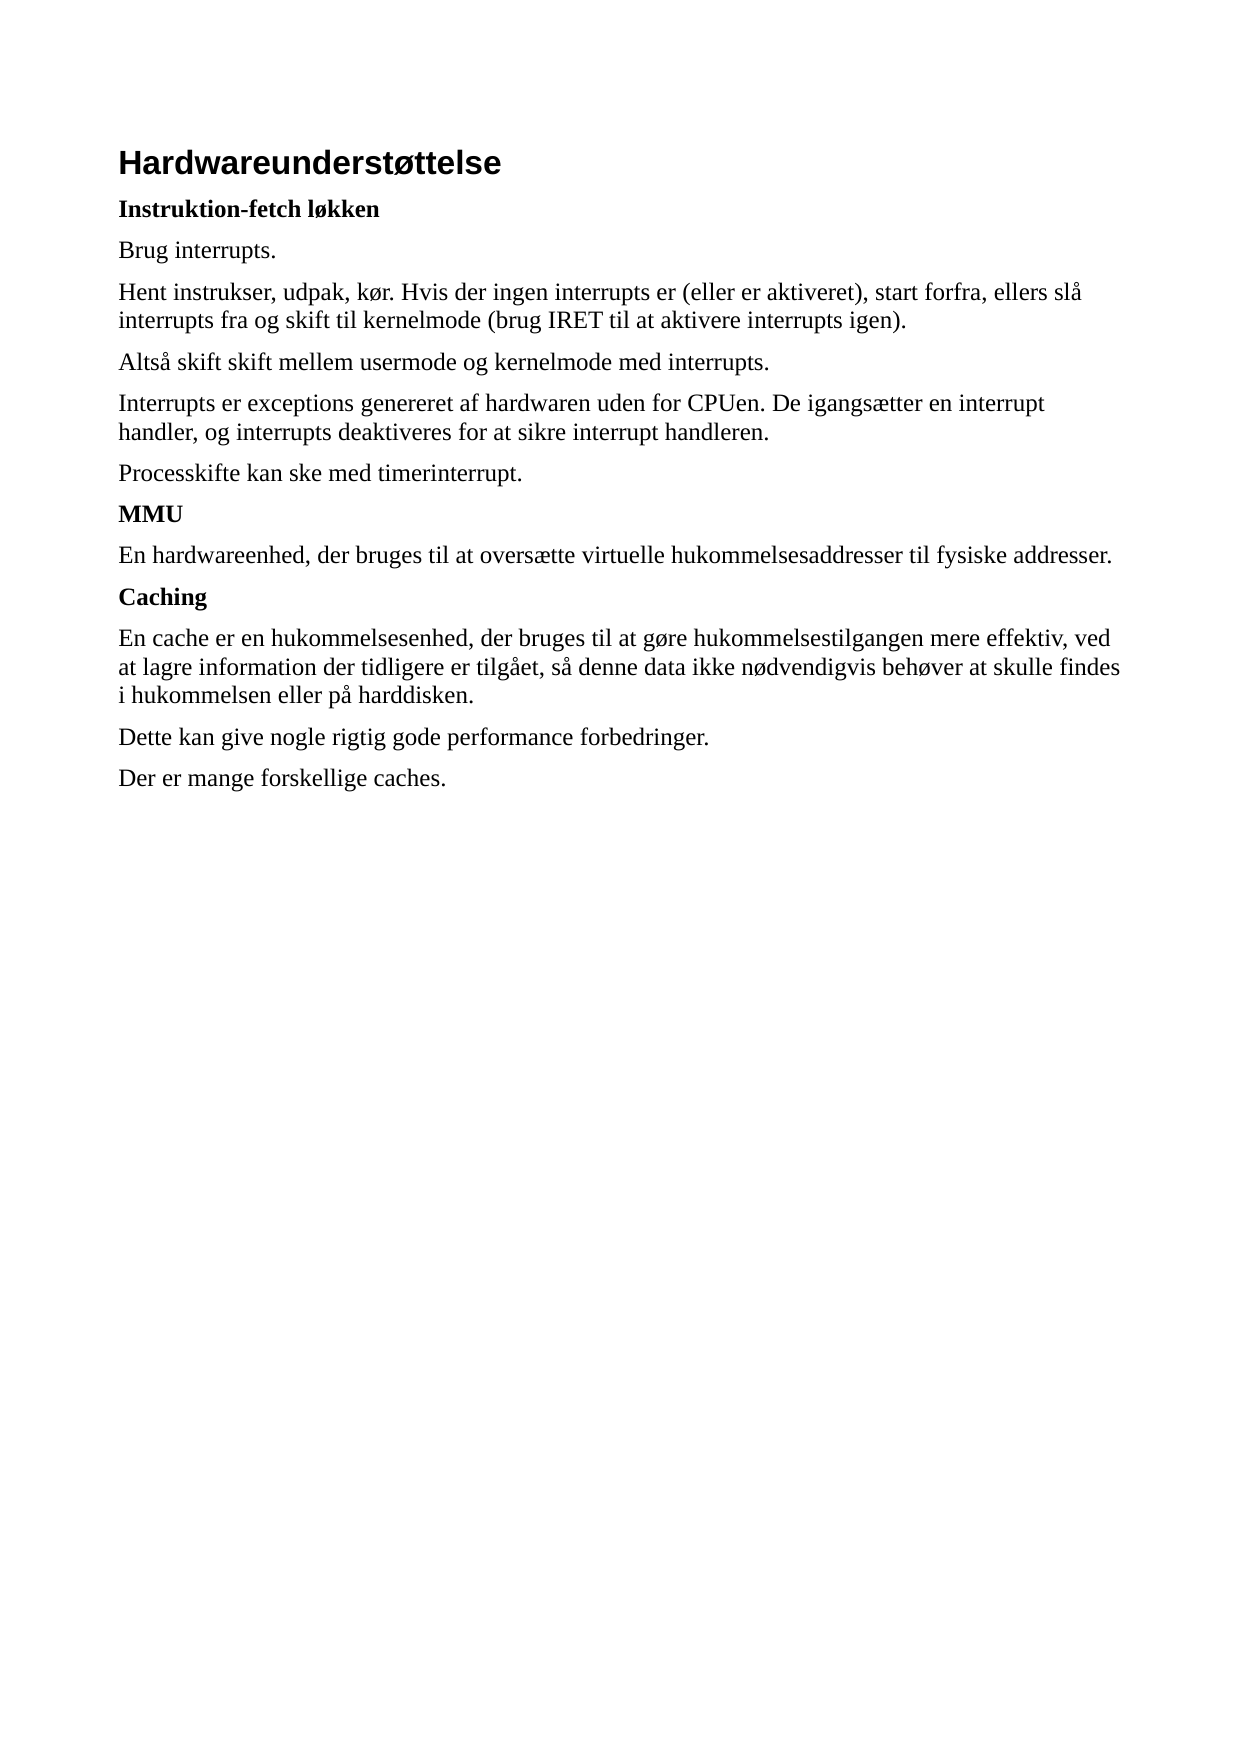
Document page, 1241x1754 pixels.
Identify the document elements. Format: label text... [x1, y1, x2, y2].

text En cache er en hukommelsesenhed, der bruges til at gøre hukommelsestilgangen mere effektiv, ved at lagre information der tidligere er tilgået, så denne data ikke nødvendigvis behøver at skulle findes i hukommelsen eller på harddisken. [118, 623, 1122, 709]
text MMU [118, 499, 1122, 528]
text Caching [118, 582, 1122, 611]
text Processkifte kan ske med timerinterrupt. [118, 458, 1122, 487]
text Altså skift skift mellem usermode og kernelmode med interrupts. [118, 347, 1122, 376]
text Hent instrukser, udpak, kør. Hvis der ingen interrupts er (eller er aktiveret), start forfra, ellers slå interrupts fra og skift til kernelmode (brug IRET til at aktivere interrupts igen). [118, 277, 1122, 334]
text Instruktion-fetch løkken [118, 194, 1122, 223]
text Interrupts er exceptions genereret af hardwaren uden for CPUen. De igangsætter en interrupt handler, og interrupts deaktiveres for at sikre interrupt handleren. [118, 388, 1122, 446]
text Dette kan give nogle rigtig gode performance forbedringer. [118, 722, 1122, 751]
text Brug interrupts. [118, 236, 1122, 264]
subtitle Hardwareunderstøttelse [118, 143, 1122, 182]
text Der er mange forskellige caches. [118, 763, 1122, 792]
text En hardwareenhed, der bruges til at oversætte virtuelle hukommelsesaddresser til fysiske addresser. [118, 541, 1122, 569]
